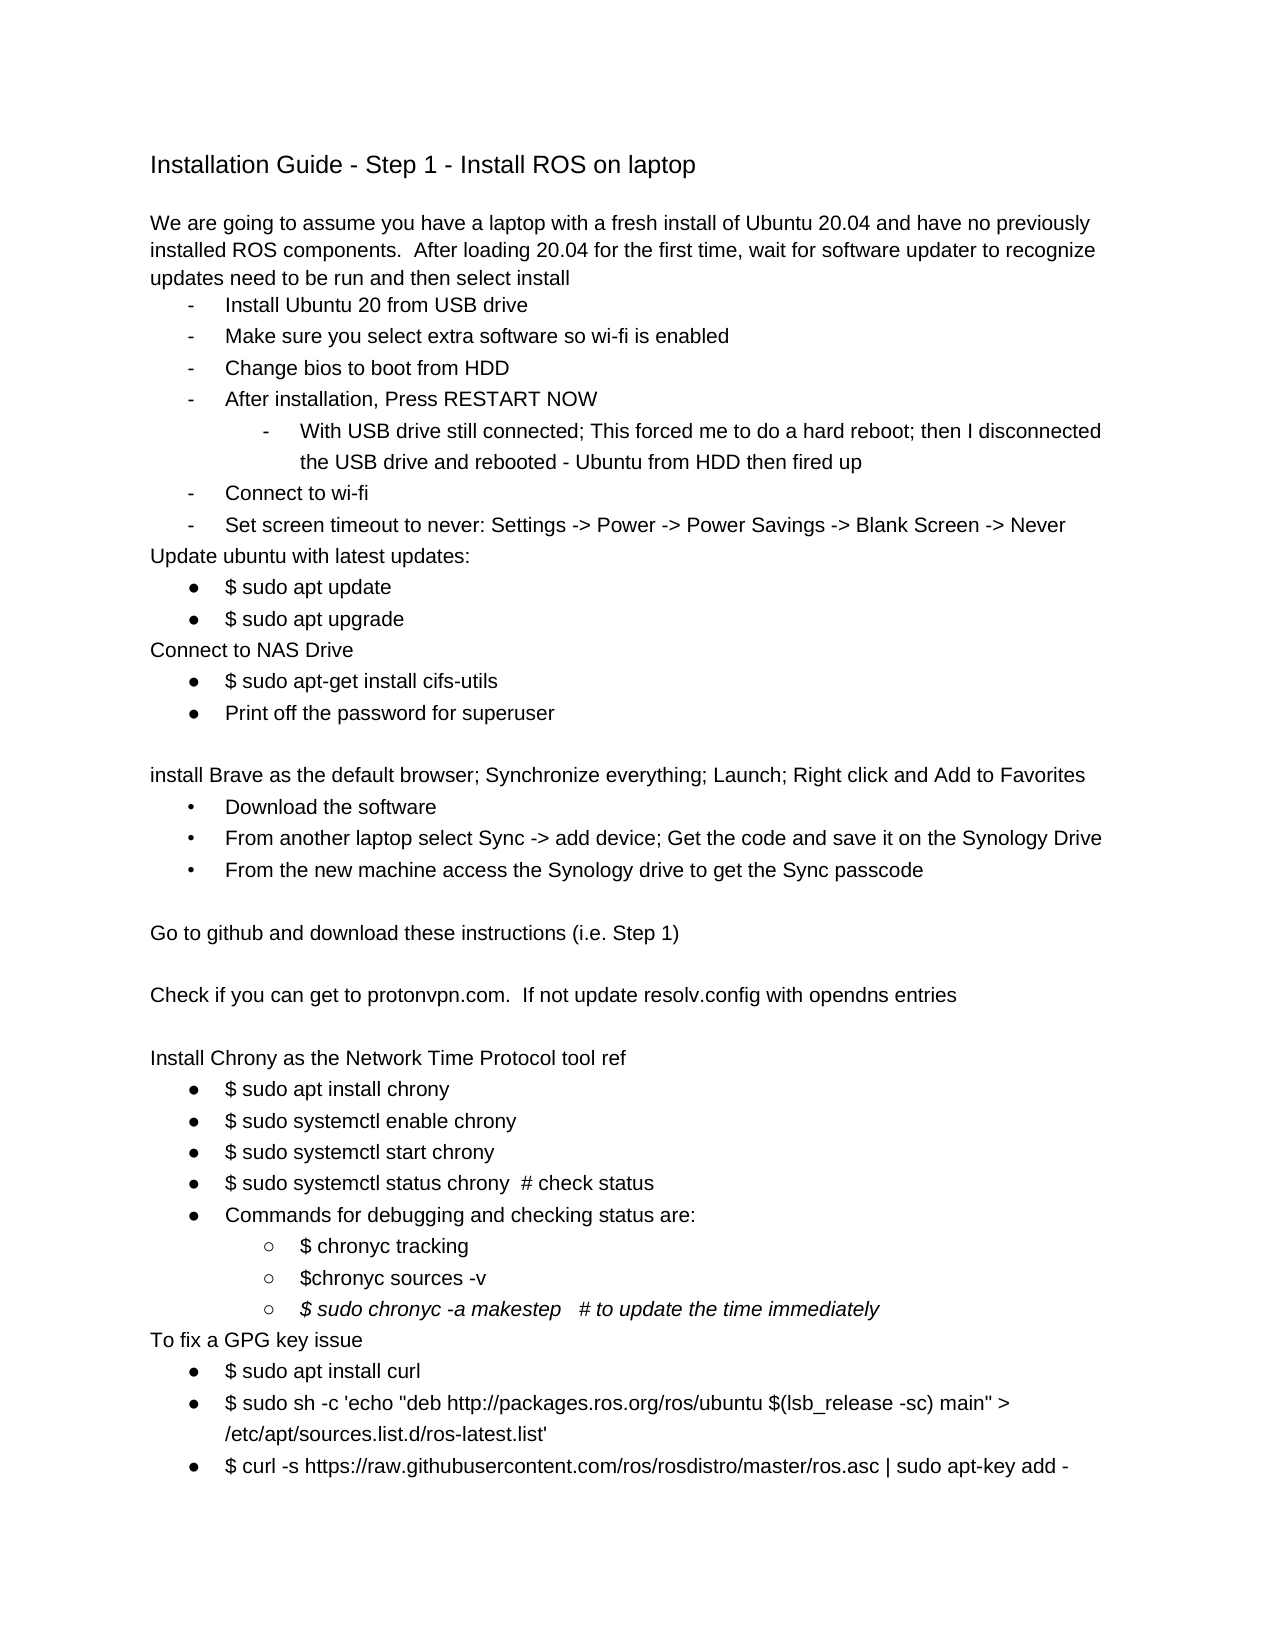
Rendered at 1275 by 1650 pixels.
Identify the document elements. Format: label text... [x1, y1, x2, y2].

list Commands for debugging and checking status are: [187, 1203, 1125, 1227]
list $ sudo sh -c 'echo "deb http://packages.ros.org/ros/ubuntu $(lsb_release -sc) main" > /etc/apt/sources.list.d/ros-latest.list' [187, 1391, 1125, 1446]
list Change bios to boot from HDD [187, 356, 1125, 380]
list $ sudo apt install curl [187, 1359, 1125, 1383]
text install Brave as the default browser; Synchronize everything; Launch; Right click and Add to Favorites [150, 763, 1125, 787]
text Go to github and download these instructions (i.e. Step 1) [150, 920, 1125, 944]
list $ chronyc tracking [262, 1234, 1125, 1258]
list $ sudo chronyc -a makestep # to update the time immediately [262, 1297, 1125, 1321]
list $ sudo systemctl enable chrony [187, 1108, 1125, 1132]
list $ sudo systemctl start chrony [187, 1140, 1125, 1164]
text To fix a GPG key issue [150, 1328, 1125, 1352]
text Install Chrony as the Network Time Protocol tool ref [150, 1046, 1125, 1070]
list From the new machine access the Synology drive to get the Sync passcode [187, 858, 1125, 882]
list Connect to wi-fi [187, 481, 1125, 505]
list $ curl -s https://raw.githubusercontent.com/ros/rosdistro/master/ros.asc | sudo apt-key add - [187, 1453, 1125, 1477]
list $ sudo apt upgrade [187, 607, 1125, 631]
list Set screen timeout to never: Settings -> Power -> Power Savings -> Blank Screen -> Never [187, 512, 1125, 536]
text Installation Guide - Step 1 - Install ROS on laptop [150, 150, 1125, 179]
list $ sudo systemctl status chrony # check status [187, 1171, 1125, 1195]
text Check if you can get to protonvpn.com. If not update resolv.config with opendns entries [112, 983, 1125, 1007]
text Connect to NAS Drive [150, 638, 1125, 662]
text Update ubuntu with latest updates: [150, 544, 1125, 568]
list $chronyc sources -v [262, 1265, 1125, 1289]
list Print off the password for superuser [187, 701, 1125, 724]
text We are going to assume you have a laptop with a fresh install of Ubuntu 20.04 and have no previously installed ROS components. After loading 20.04 for the first time, wait for software updater to recognize updates need to be run and then select install [150, 211, 1125, 289]
list From another laptop select Sync -> add device; Get the code and save it on the Synology Drive [187, 826, 1125, 850]
list With USB drive still connected; This forced me to do a hard reboot; then I disconnected the USB drive and rebooted - Ubuntu from HDD then fired up [262, 418, 1125, 474]
list After installation, Press RESTART NOW [187, 387, 1125, 411]
list Download the software [187, 795, 1125, 819]
list $ sudo apt update [187, 575, 1125, 599]
list $ sudo apt install chrony [187, 1077, 1125, 1101]
list $ sudo apt-get install cifs-utils [187, 669, 1125, 693]
list Install Ubuntu 20 from USB drive [187, 293, 1125, 317]
list Make sure you select extra software so wi-fi is enabled [187, 324, 1125, 348]
